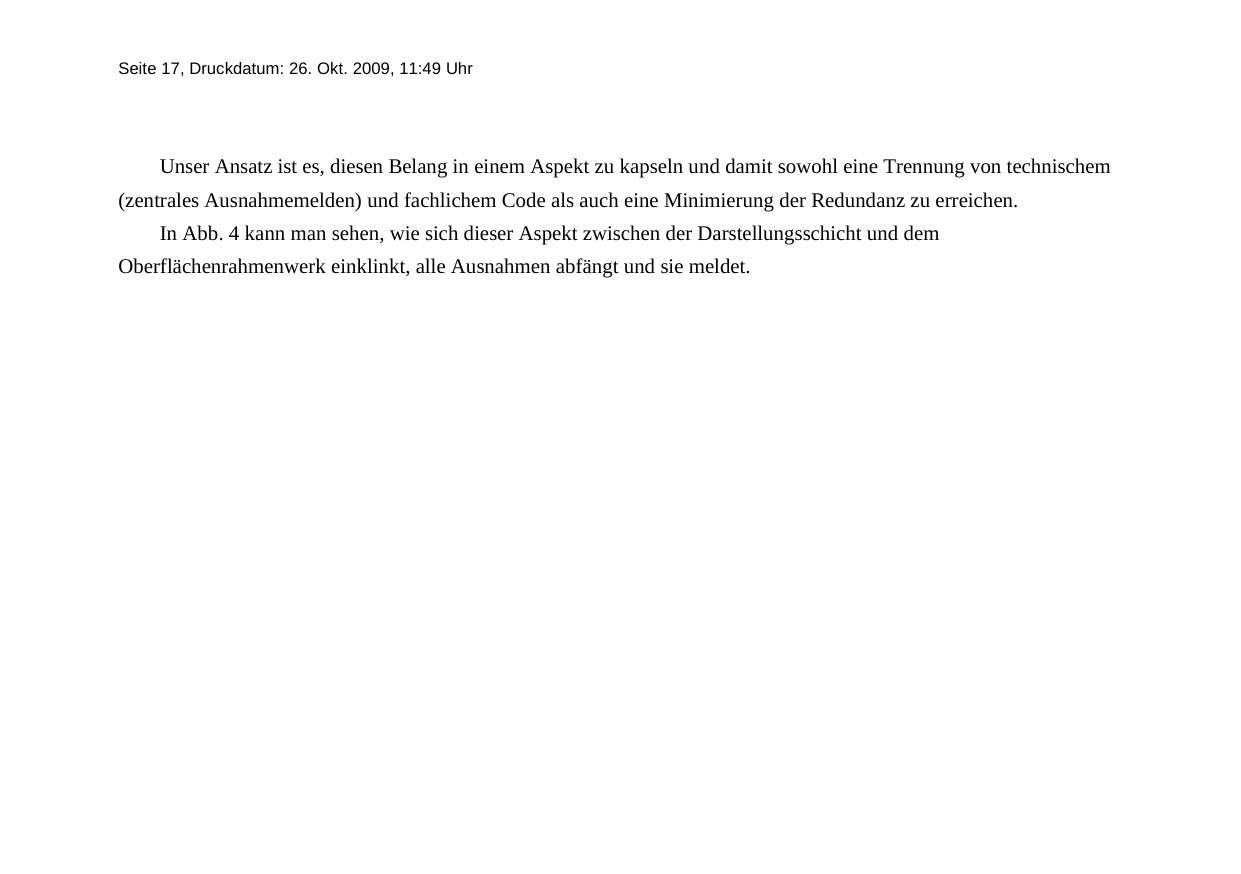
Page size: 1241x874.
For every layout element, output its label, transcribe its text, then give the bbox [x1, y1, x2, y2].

text Unser Ansatz ist es, diesen Belang in einem Aspekt zu kapseln und damit sowohl eine Trennung von technischem (zentrales Ausnahmemelden) und fachlichem Code als auch eine Minimierung der Redundanz zu erreichen. [118, 147, 1122, 214]
text In Abb. 4 kann man sehen, wie sich dieser Aspekt zwischen der Darstellungsschicht und dem Oberflächenrahmenwerk einklinkt, alle Ausnahmen abfängt und sie meldet. [118, 214, 1122, 281]
